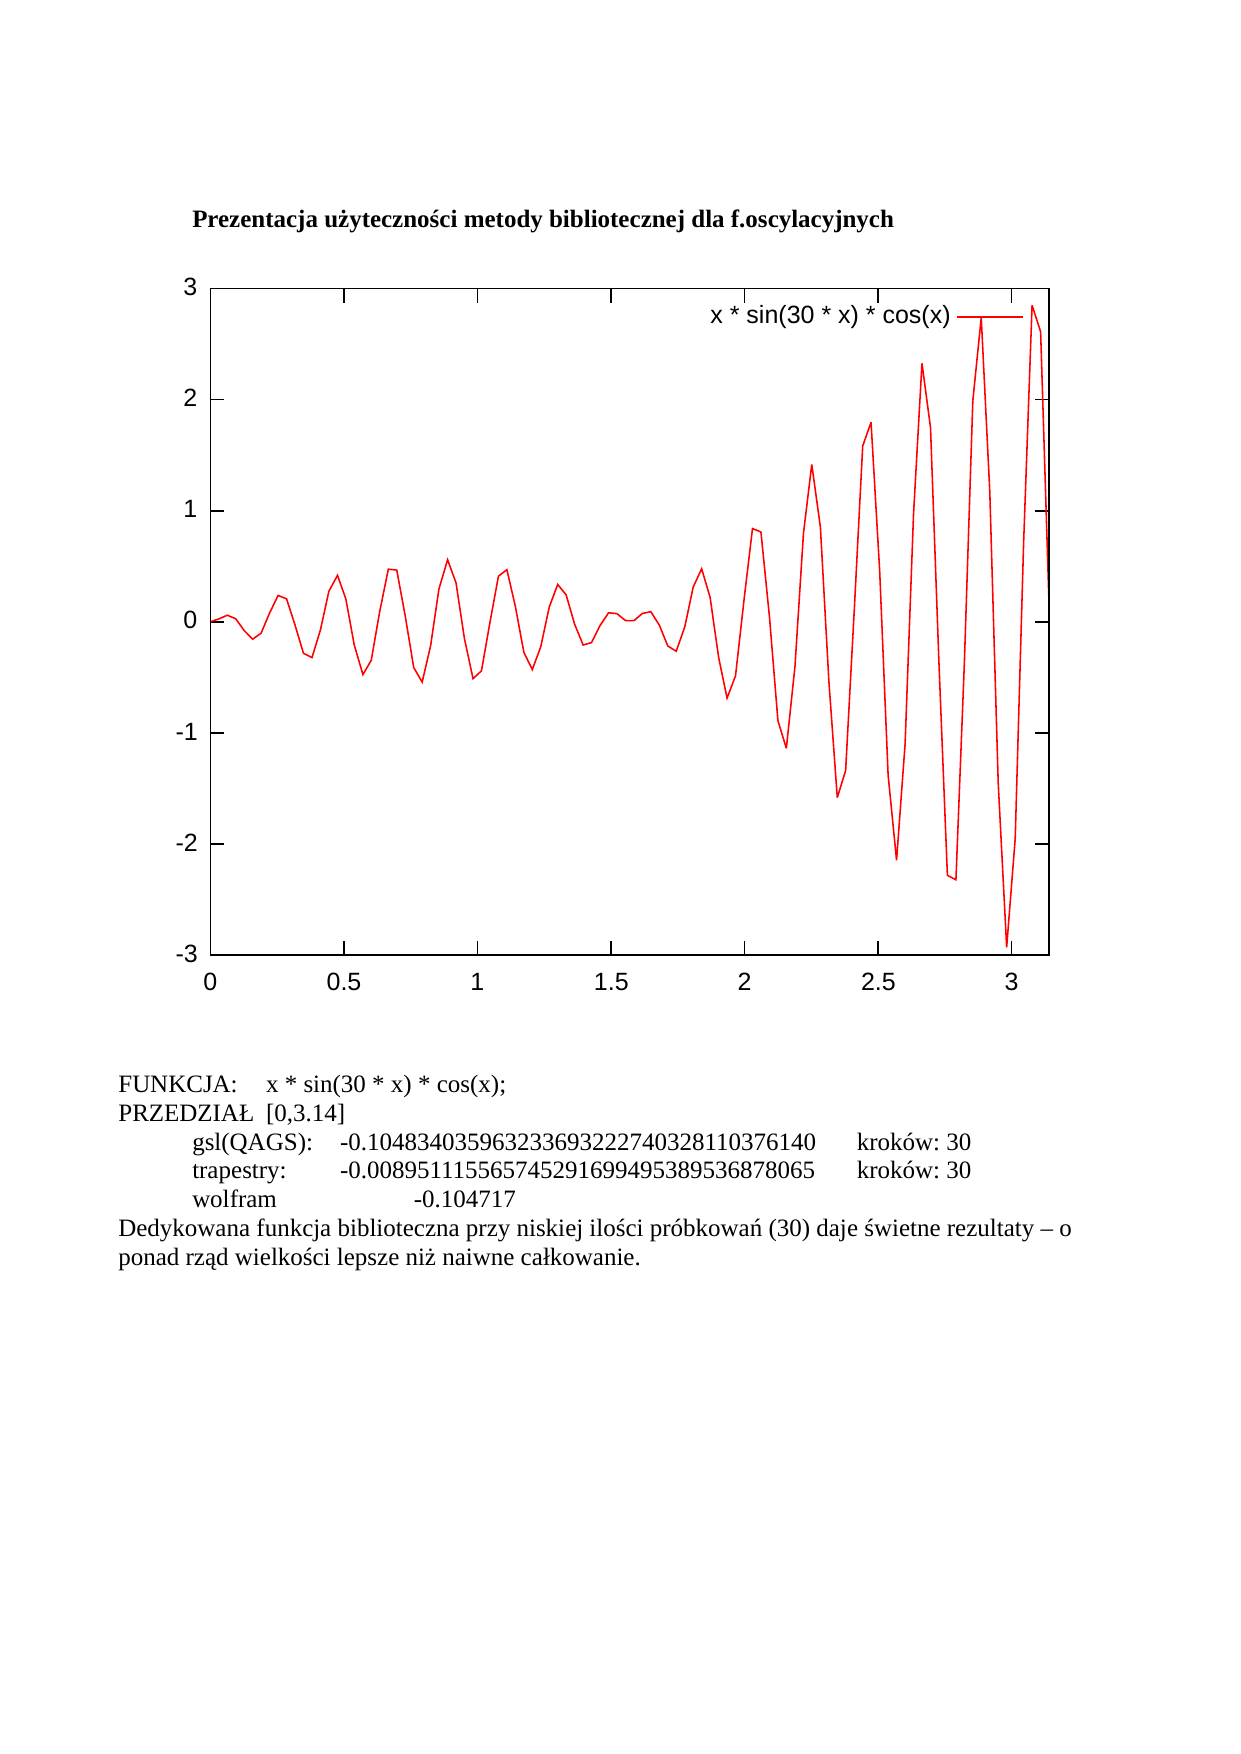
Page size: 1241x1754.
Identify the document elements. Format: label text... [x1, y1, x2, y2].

text PRZEDZIAŁ [0,3.14] [118, 1098, 1122, 1127]
text Prezentacja użyteczności metody bibliotecznej dla f.oscylacyjnych [118, 204, 1122, 233]
text gsl(QAGS): -0.104834035963233693222740328110376140 kroków: 30 [118, 1127, 1122, 1156]
text Dedykowana funkcja biblioteczna przy niskiej ilości próbkowań (30) daje świetne rezultaty – o ponad rząd wielkości lepsze niż naiwne całkowanie. [118, 1213, 1122, 1271]
text trapestry: -0.008951115565745291699495389536878065 kroków: 30 [118, 1156, 1122, 1184]
text wolfram -0.104717 [118, 1184, 1122, 1213]
text FUNKCJA: x * sin(30 * x) * cos(x); [118, 1069, 1122, 1098]
